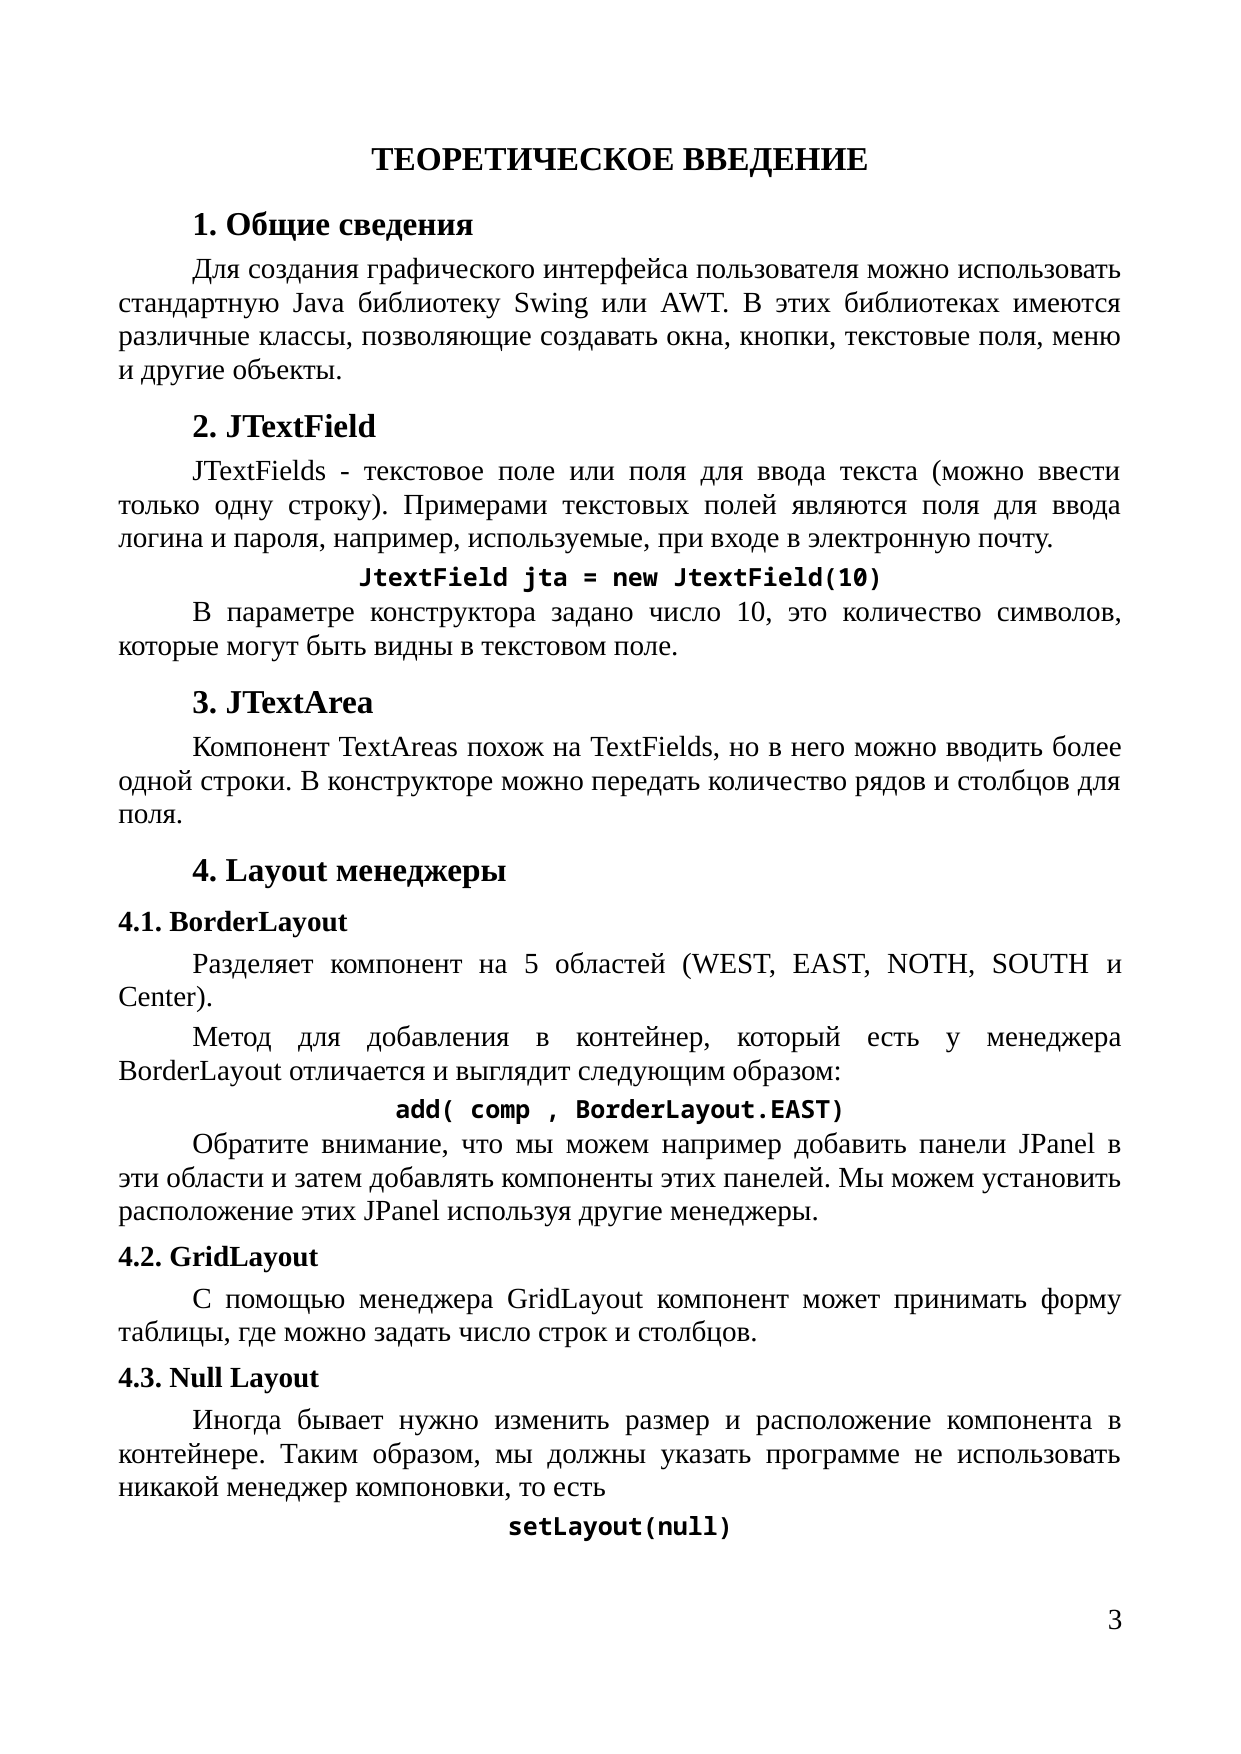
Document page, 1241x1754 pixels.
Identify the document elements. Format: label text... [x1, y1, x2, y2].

subtitle 4.1. BorderLayout [118, 904, 1122, 937]
text Компонент TextAreas похож на TextFields, но в него можно вводить более одной строки. В конструкторе можно передать количество рядов и столбцов для поля. [118, 729, 1122, 830]
text С помощью менеджера GridLayout компонент может принимать форму таблицы, где можно задать число строк и столбцов. [118, 1281, 1122, 1348]
subtitle 2. JTextField [118, 406, 1122, 445]
subtitle 3. JTextArea [118, 682, 1122, 720]
subtitle ТЕОРЕТИЧЕСКОЕ ВВЕДЕНИЕ [118, 139, 1122, 177]
text JTextFields - текстовое поле или поля для ввода текста (можно ввести только одну строку). Примерами текстовых полей являются поля для ввода логина и пароля, например, используемые, при входе в электронную почту. [118, 453, 1122, 554]
text setLayout(null) [118, 1509, 1122, 1543]
text Иногда бывает нужно изменить размер и расположение компонента в контейнере. Таким образом, мы должны указать программе не использовать никакой менеджер компоновки, то есть [118, 1402, 1122, 1503]
text Разделяет компонент на 5 областей (WEST, EAST, NOTH, SOUTH и Center). [118, 946, 1122, 1013]
text add( comp , BorderLayout.EAST) [118, 1092, 1122, 1126]
text JtextField jta = new JtextField(10) [118, 560, 1122, 594]
text Обратите внимание, что мы можем например добавить панели JPanel в эти области и затем добавлять компоненты этих панелей. Мы можем установить расположение этих JPanel используя другие менеджеры. [118, 1126, 1122, 1227]
subtitle 4.2. GridLayout [118, 1239, 1122, 1272]
text Метод для добавления в контейнер, который есть у менеджера BorderLayout отличается и выглядит следующим образом: [118, 1019, 1122, 1086]
text Для создания графического интерфейса пользователя можно использовать стандартную Java библиотеку Swing или AWT. В этих библиотеках имеются различные классы, позволяющие создавать окна, кнопки, текстовые поля, меню и другие объекты. [118, 251, 1122, 386]
subtitle 4.3. Null Layout [118, 1360, 1122, 1393]
subtitle 1. Общие сведения [118, 204, 1122, 243]
subtitle 4. Layout менеджеры [118, 851, 1122, 889]
text В параметре конструктора задано число 10, это количество символов, которые могут быть видны в текстовом поле. [118, 594, 1122, 661]
